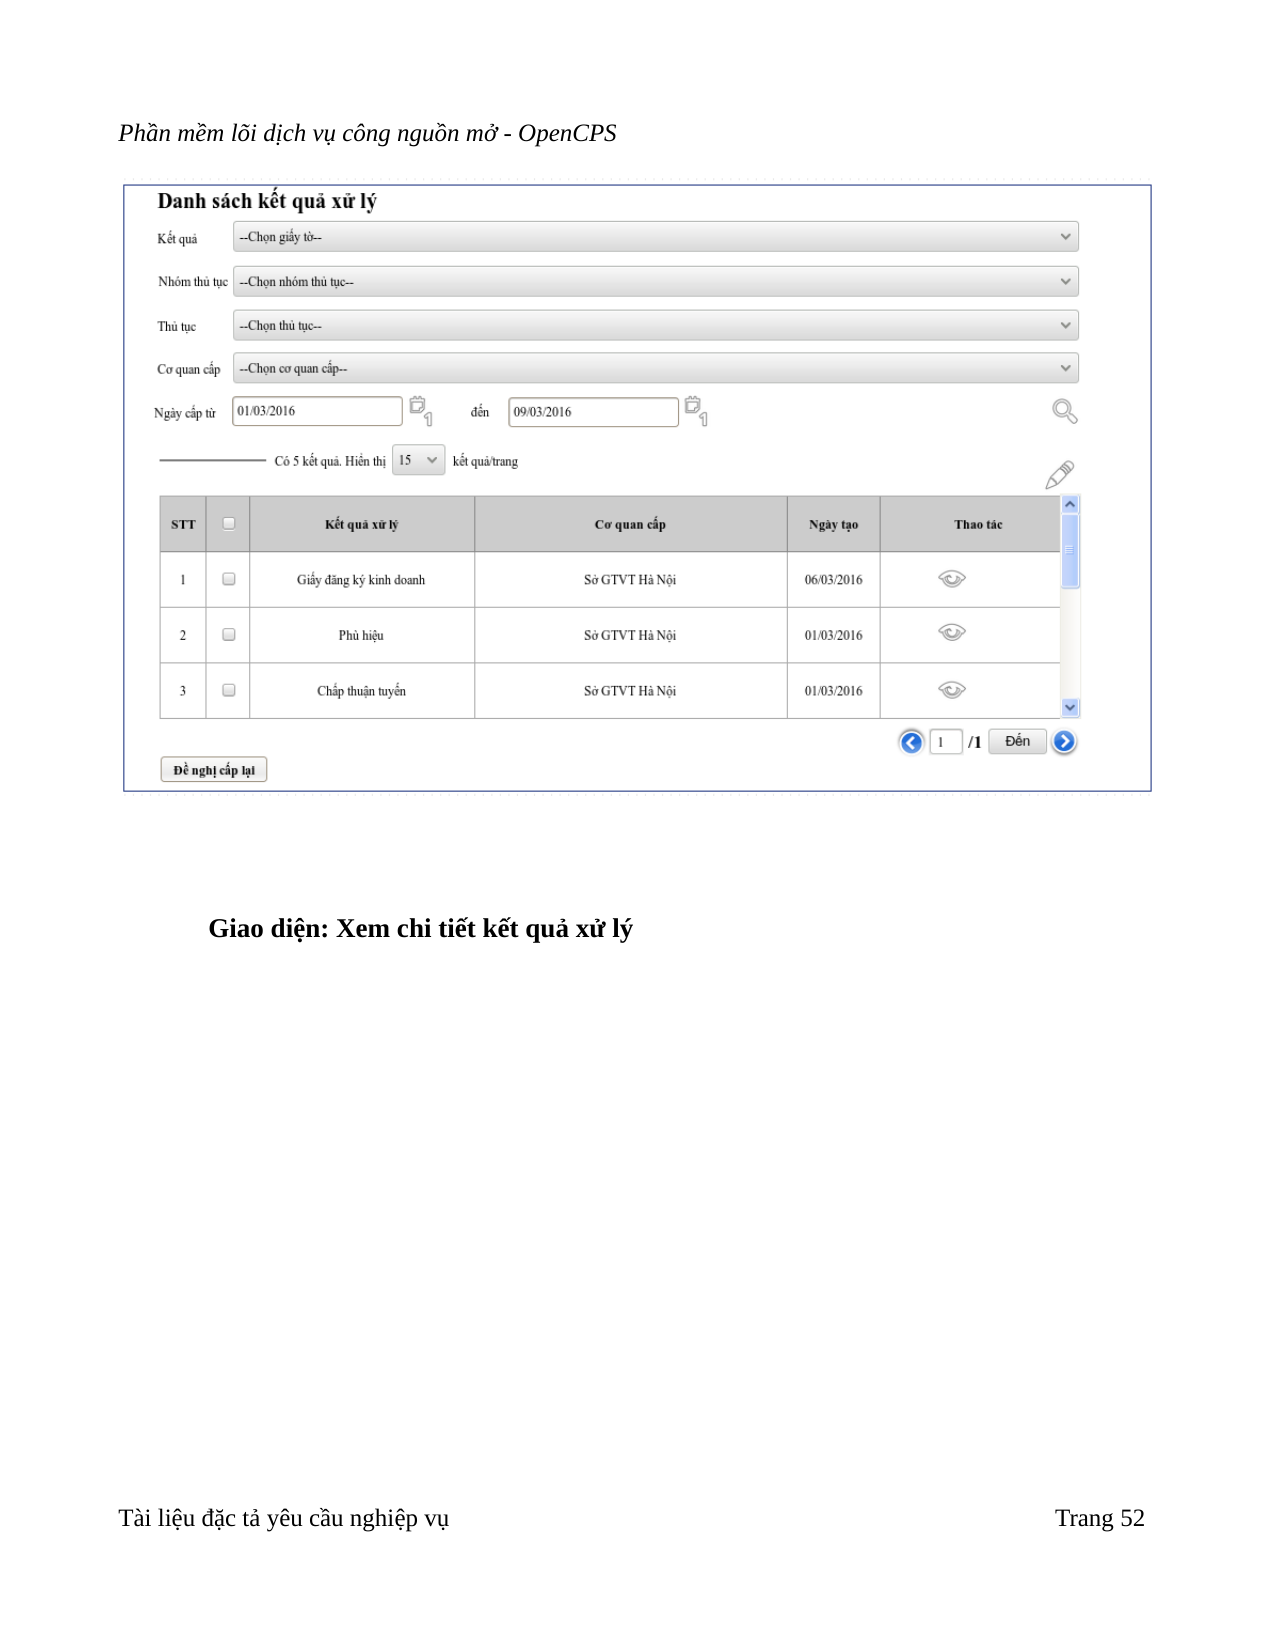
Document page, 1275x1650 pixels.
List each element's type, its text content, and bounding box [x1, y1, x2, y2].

subtitle Giao diện: Xem chi tiết kết quả xử lý [118, 912, 1157, 943]
picture [118, 176, 1157, 796]
